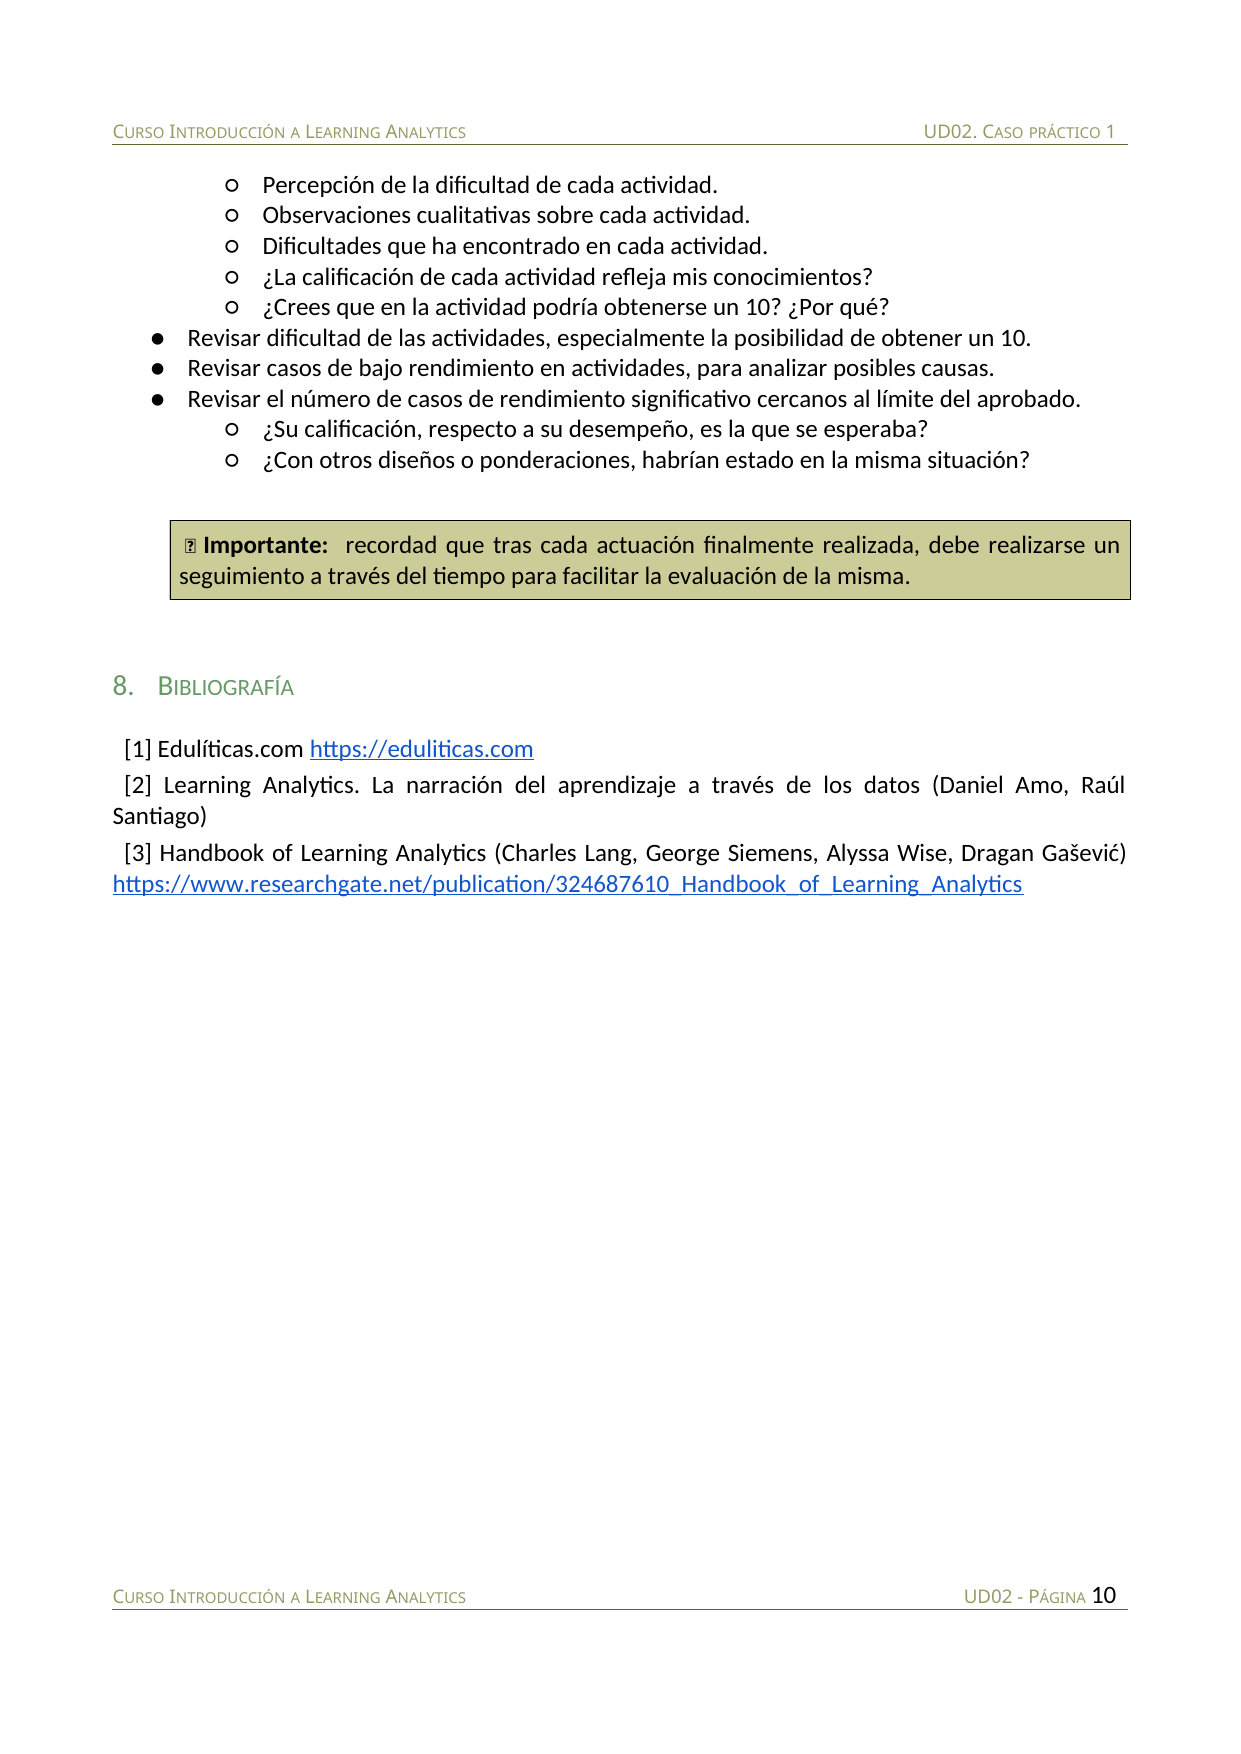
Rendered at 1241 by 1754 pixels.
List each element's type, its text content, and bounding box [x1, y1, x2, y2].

list Revisar el número de casos de rendimiento significativo cercanos al límite del aprobado. [150, 383, 1128, 413]
text [1] Edulíticas.com https://eduliticas.com [112, 733, 1128, 763]
subtitle Bibliografía [112, 667, 1128, 703]
text [2] Learning Analytics. La narración del aprendizaje a través de los datos (Daniel Amo, Raúl Santiago) [112, 770, 1128, 831]
list ¿La calificación de cada actividad refleja mis conocimientos? [225, 261, 1128, 291]
list Revisar casos de bajo rendimiento en actividades, para analizar posibles causas. [150, 352, 1128, 383]
list Observaciones cualitativas sobre cada actividad. [225, 199, 1128, 230]
text 📖 Importante: recordad que tras cada actuación finalmente realizada, debe realizarse un seguimiento a través del tiempo para facilitar la evaluación de la misma. [171, 521, 1130, 599]
list Dificultades que ha encontrado en cada actividad. [225, 230, 1128, 261]
list Revisar dificultad de las actividades, especialmente la posibilidad de obtener un 10. [150, 322, 1128, 352]
list ¿Con otros diseños o ponderaciones, habrían estado en la misma situación? [225, 444, 1128, 474]
list Percepción de la dificultad de cada actividad. [225, 169, 1128, 199]
list ¿Crees que en la actividad podría obtenerse un 10? ¿Por qué? [225, 291, 1128, 322]
list ¿Su calificación, respecto a su desempeño, es la que se esperaba? [225, 413, 1128, 444]
text [3] Handbook of Learning Analytics (Charles Lang, George Siemens, Alyssa Wise, Dragan Gašević) https://www.researchgate.net/publication/324687610_Handbook_of_Learning_Analytics [112, 837, 1128, 898]
